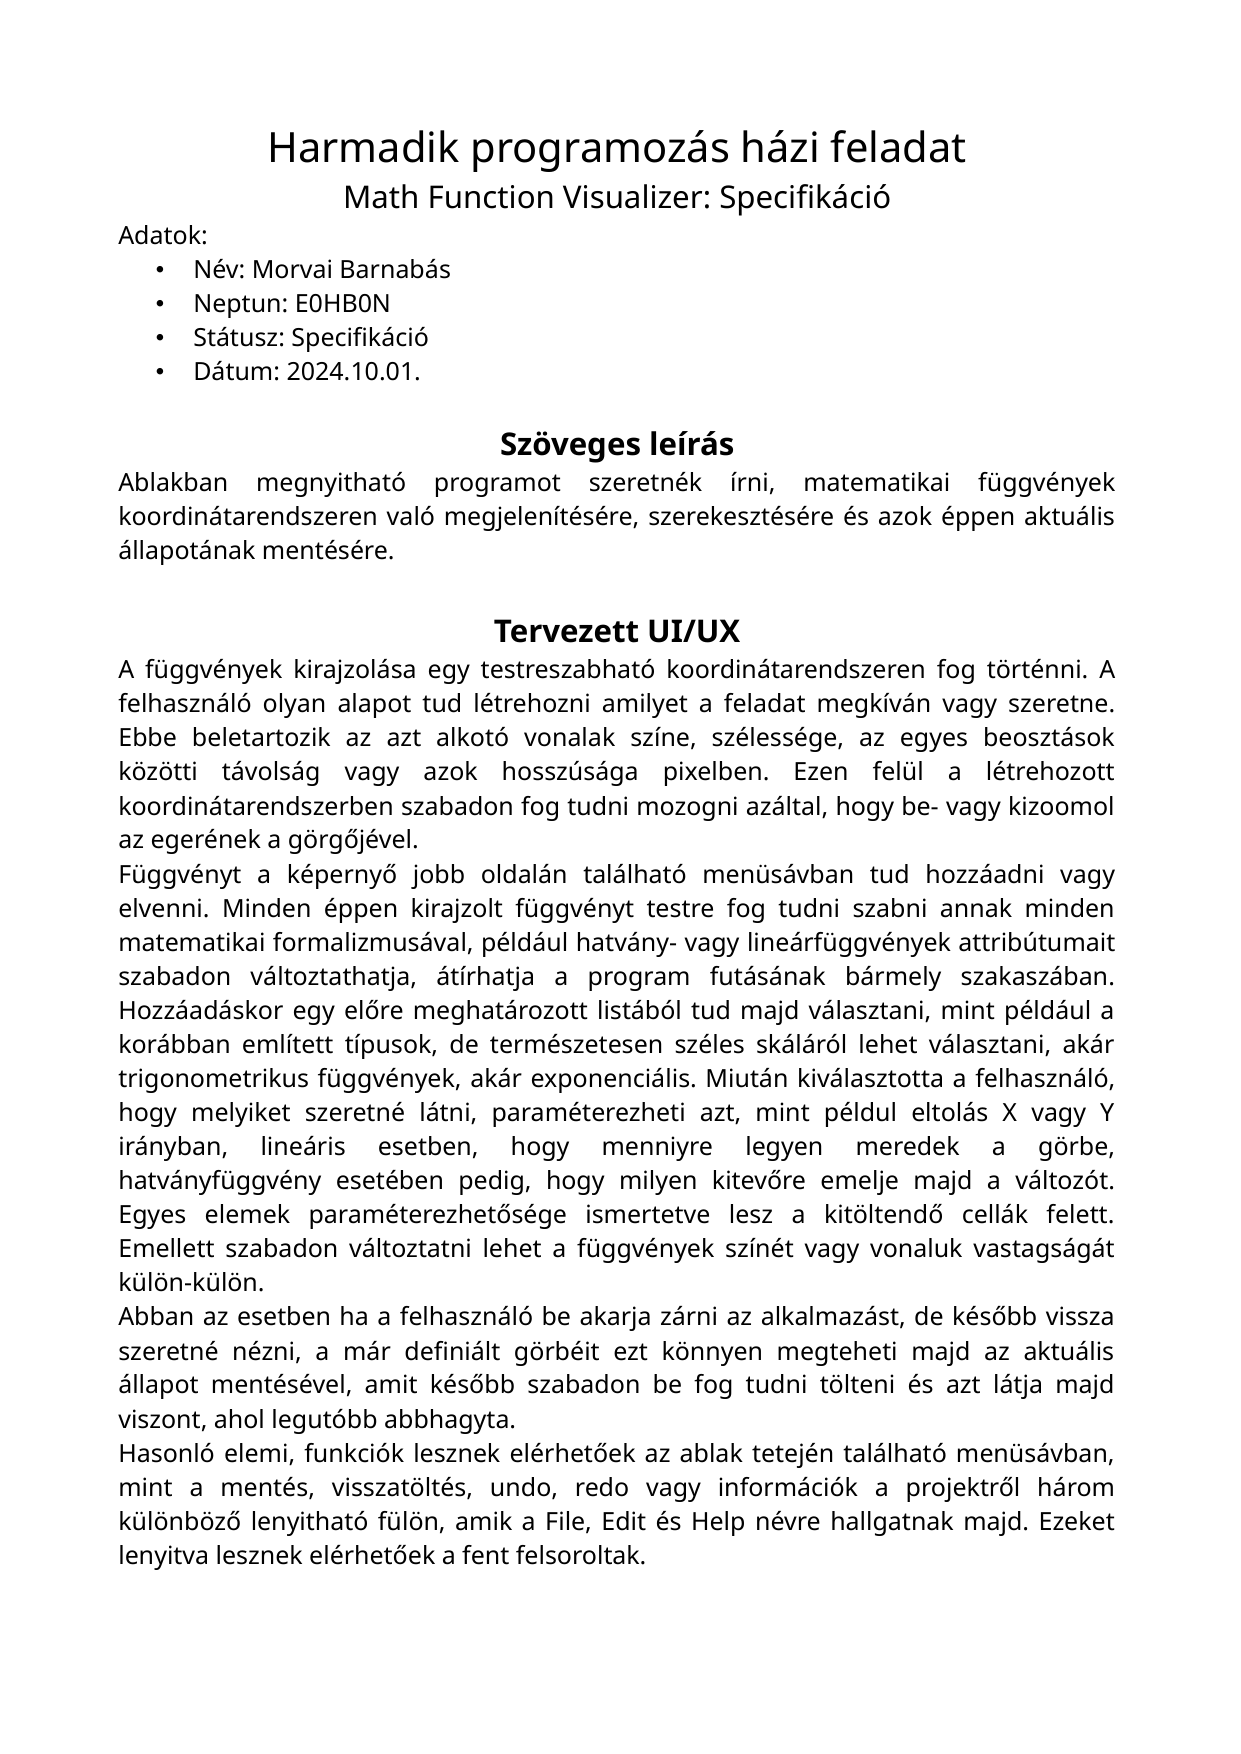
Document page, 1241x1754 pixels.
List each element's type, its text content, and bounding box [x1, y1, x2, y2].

list Dátum: 2024.10.01. [156, 354, 1122, 388]
text Tervezett UI/UX [118, 609, 1116, 652]
text Ablakban megnyitható programot szeretnék írni, matematikai függvények koordinátarendszeren való megjelenítésére, szerekesztésére és azok éppen aktuális állapotának mentésére. [118, 464, 1116, 567]
text Függvényt a képernyő jobb oldalán található menüsávban tud hozzáadni vagy elvenni. Minden éppen kirajzolt függvényt testre fog tudni szabni annak minden matematikai formalizmusával, például hatvány- vagy lineárfüggvények attribútumait szabadon változtathatja, átírhatja a program futásának bármely szakaszában. Hozzáadáskor egy előre meghatározott listából tud majd választani, mint például a korábban említett típusok, de természetesen széles skáláról lehet választani, akár trigonometrikus függvények, akár exponenciális. Miután kiválasztotta a felhasználó, hogy melyiket szeretné látni, paraméterezheti azt, mint példul eltolás X vagy Y irányban, lineáris esetben, hogy menniyre legyen meredek a görbe, hatványfüggvény esetében pedig, hogy milyen kitevőre emelje majd a változót. Egyes elemek paraméterezhetősége ismertetve lesz a kitöltendő cellák felett. Emellett szabadon változtatni lehet a függvények színét vagy vonaluk vastagságát külön-külön. [118, 856, 1116, 1299]
text Harmadik programozás házi feladat [118, 118, 1116, 175]
list Név: Morvai Barnabás [156, 252, 1122, 286]
text A függvények kirajzolása egy testreszabható koordinátarendszeren fog történni. A felhasználó olyan alapot tud létrehozni amilyet a feladat megkíván vagy szeretne. Ebbe beletartozik az azt alkotó vonalak színe, szélessége, az egyes beosztások közötti távolság vagy azok hosszúsága pixelben. Ezen felül a létrehozott koordinátarendszerben szabadon fog tudni mozogni azáltal, hogy be- vagy kizoomol az egerének a görgőjével. [118, 652, 1116, 856]
text Adatok: [118, 217, 1116, 252]
text Hasonló elemi, funkciók lesznek elérhetőek az ablak tetején található menüsávban, mint a mentés, visszatöltés, undo, redo vagy információk a projektről három különböző lenyitható fülön, amik a File, Edit és Help névre hallgatnak majd. Ezeket lenyitva lesznek elérhetőek a fent felsoroltak. [118, 1435, 1116, 1572]
text Abban az esetben ha a felhasználó be akarja zárni az alkalmazást, de később vissza szeretné nézni, a már definiált görbéit ezt könnyen megteheti majd az aktuális állapot mentésével, amit később szabadon be fog tudni tölteni és azt látja majd viszont, ahol legutóbb abbhagyta. [118, 1299, 1116, 1435]
list Státusz: Specifikáció [156, 320, 1122, 354]
list Neptun: E0HB0N [156, 286, 1122, 320]
text Szöveges leírás [118, 422, 1116, 464]
text Math Function Visualizer: Specifikáció [118, 175, 1116, 217]
